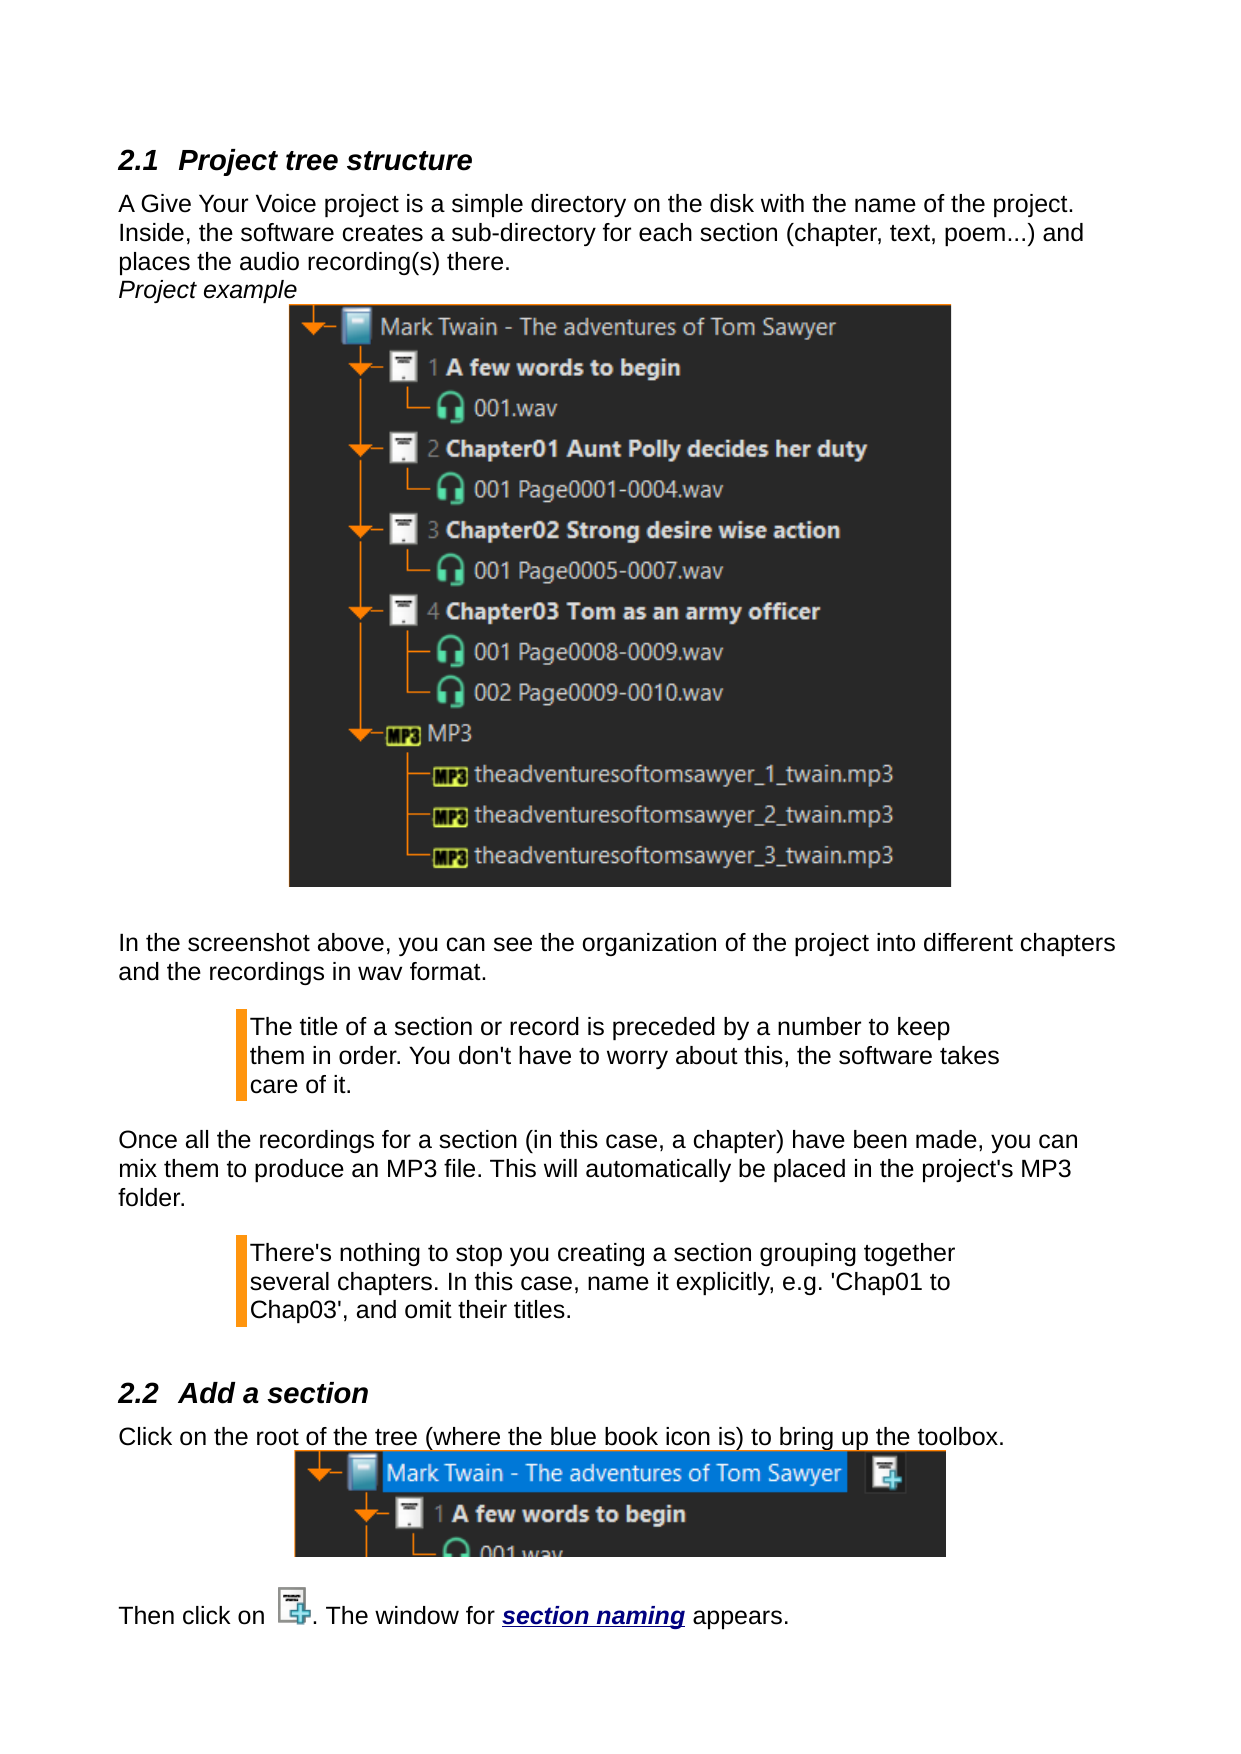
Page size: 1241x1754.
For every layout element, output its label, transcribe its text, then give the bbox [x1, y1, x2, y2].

subtitle Add a section [118, 1376, 1122, 1409]
picture [288, 304, 952, 887]
text A Give Your Voice project is a simple directory on the disk with the name of the project. Inside, the software creates a sub-directory for each section (chapter, text, poem...) and places the audio recording(s) there. [118, 189, 1122, 275]
text Once all the recordings for a section (in this case, a chapter) have been made, you can mix them to produce an MP3 file. This will automatically be placed in the project's MP3 folder. [118, 1125, 1122, 1211]
text In the screenshot above, you can see the organization of the project into different chapters and the recordings in wav format. [118, 928, 1122, 986]
text The title of a section or record is preceded by a number to keep them in order. You don't have to worry about this, the software takes care of it. [247, 1009, 1004, 1101]
text Project example [118, 275, 1122, 304]
text There's nothing to stop you creating a section grouping together several chapters. In this case, name it explicitly, e.g. 'Chap01 to Chap03', and omit their titles. [247, 1235, 1004, 1327]
subtitle Project tree structure [118, 143, 1122, 177]
picture [272, 1585, 312, 1625]
text Then click on . The window for section naming appears. [118, 1586, 1122, 1630]
text Click on the root of the tree (where the blue book icon is) to bring up the toolbox. [118, 1422, 1122, 1451]
picture [294, 1450, 946, 1557]
